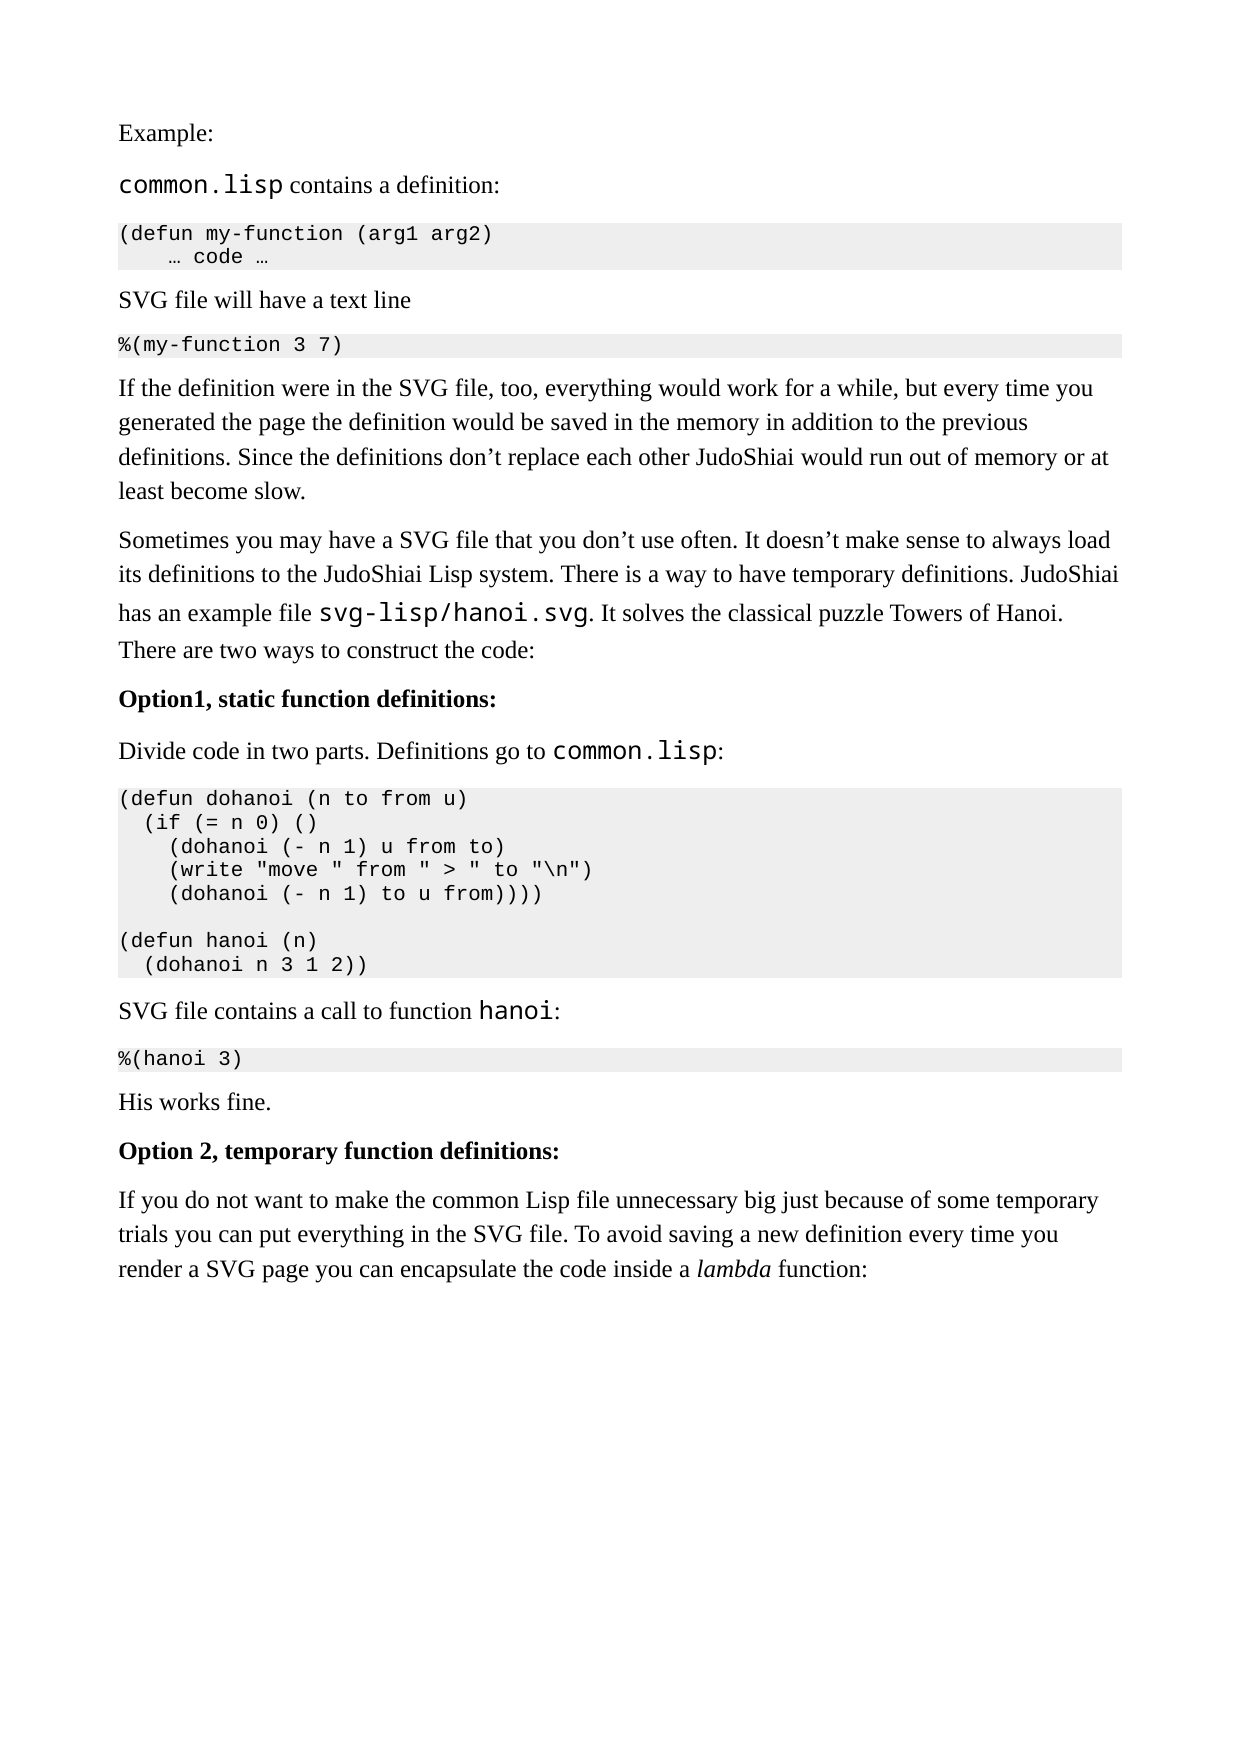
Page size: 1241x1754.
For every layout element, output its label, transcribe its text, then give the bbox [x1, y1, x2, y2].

text Option1, static function definitions: [118, 684, 1122, 713]
text Example: [118, 118, 1122, 147]
text Option 2, temporary function definitions: [118, 1136, 1122, 1164]
text SVG file contains a call to function hanoi: [118, 993, 1122, 1027]
text SVG file will have a text line [118, 285, 1122, 314]
text (dohanoi n 3 1 2)) [118, 954, 1122, 978]
text (defun dohanoi (n to from u) [118, 788, 1122, 812]
text common.lisp contains a definition: [118, 167, 1122, 201]
text If the definition were in the SVG file, too, everything would work for a while, but every time you generated the page the definition would be saved in the memory in addition to the previous definitions. Since the definitions don’t replace each other JudoShiai would run out of memory or at least become slow. [118, 373, 1122, 505]
text Divide code in two parts. Definitions go to common.lisp: [118, 733, 1122, 767]
text (dohanoi (- n 1) u from to) [118, 836, 1122, 859]
text %(my-function 3 7) [118, 334, 1122, 358]
text (if (= n 0) () [118, 812, 1122, 836]
text (defun my-function (arg1 arg2) [118, 223, 1122, 246]
text His works fine. [118, 1087, 1122, 1115]
text %(hanoi 3) [118, 1048, 1122, 1072]
text If you do not want to make the common Lisp file unnecessary big just because of some temporary trials you can put everything in the SVG file. To avoid saving a new definition every time you render a SVG page you can encapsulate the code inside a lambda function: [118, 1185, 1122, 1282]
text (dohanoi (- n 1) to u from)))) [118, 883, 1122, 907]
text … code … [118, 246, 1122, 270]
text (defun hanoi (n) [118, 930, 1122, 954]
text Sometimes you may have a SVG file that you don’t use often. It doesn’t make sense to always load its definitions to the JudoShiai Lisp system. There is a way to have temporary definitions. JudoShiai has an example file svg-lisp/hanoi.svg. It solves the classical puzzle Towers of Hanoi. There are two ways to construct the code: [118, 525, 1122, 664]
text (write "move " from " > " to "\n") [118, 859, 1122, 883]
